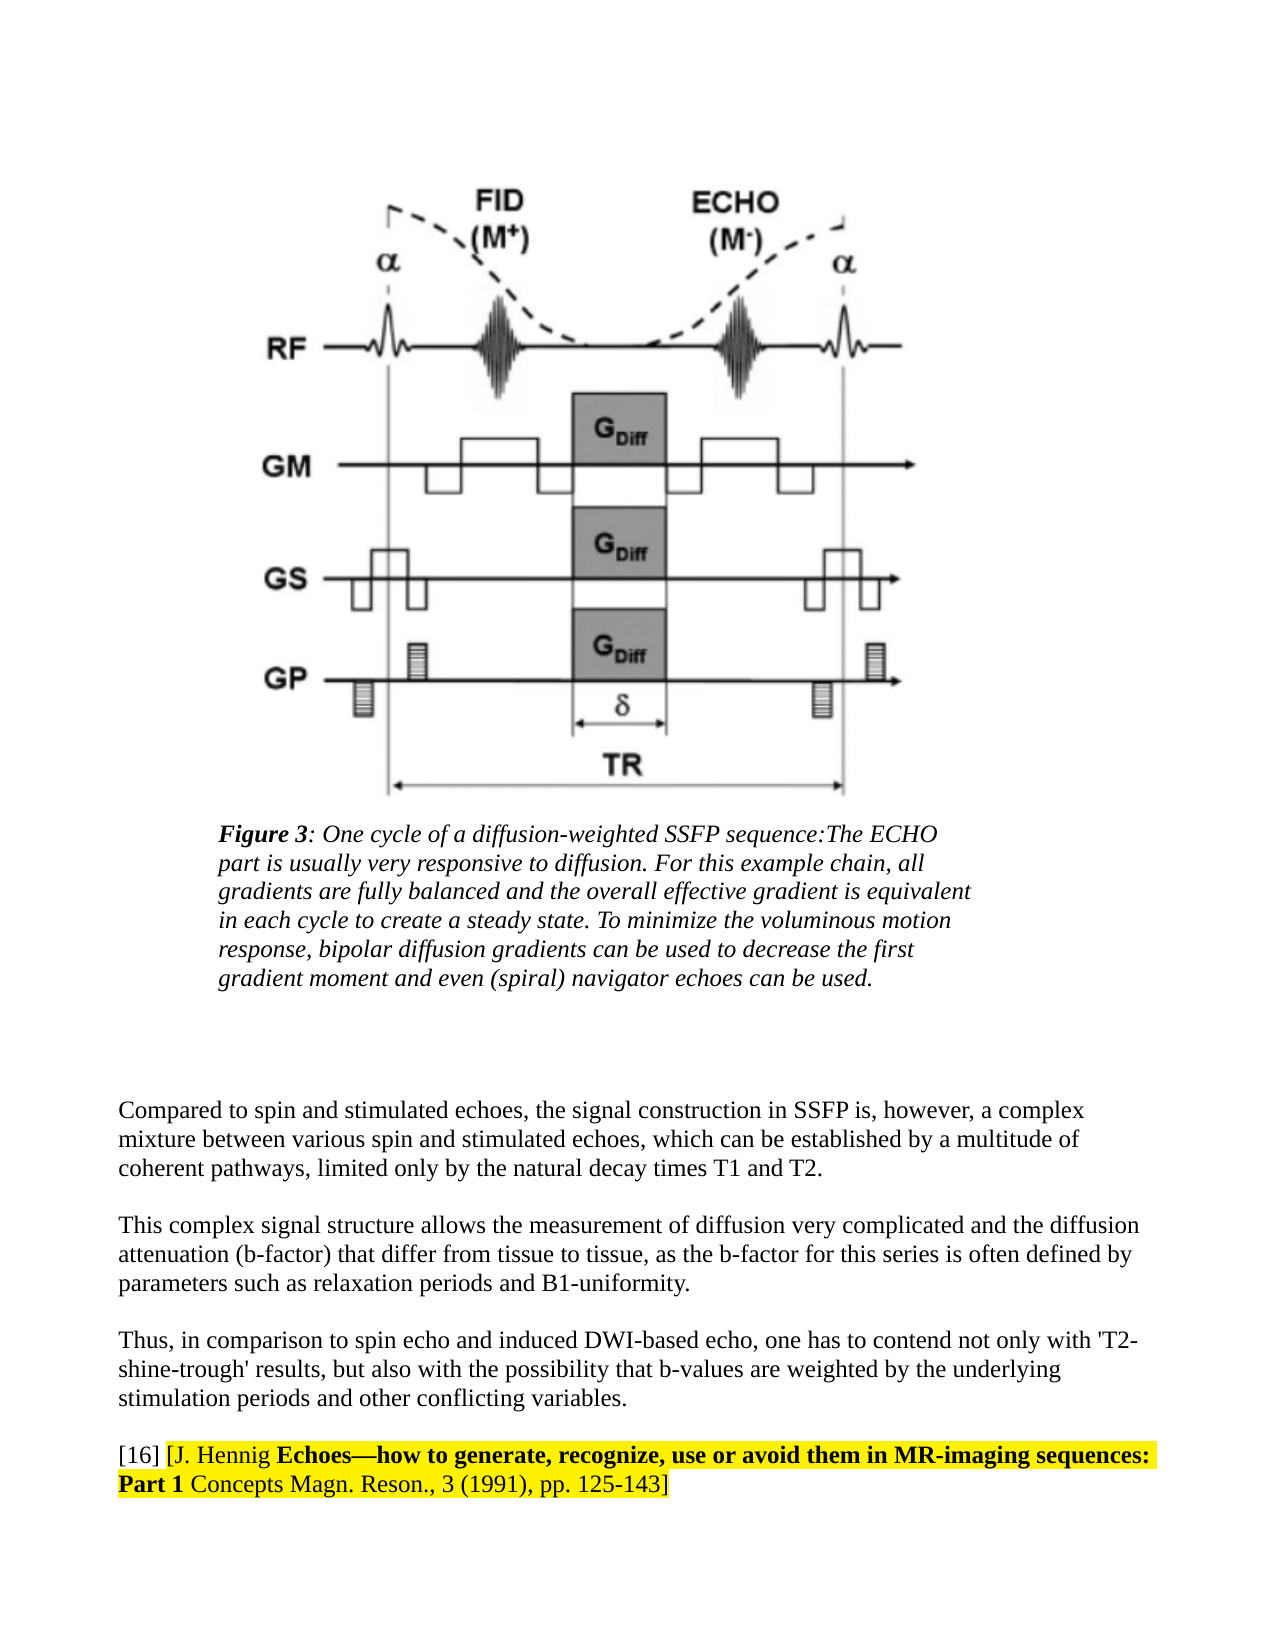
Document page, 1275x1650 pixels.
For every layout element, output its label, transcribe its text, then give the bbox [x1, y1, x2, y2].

text [16] [J. Hennig Echoes—how to generate, recognize, use or avoid them in MR-imaging sequences: Part 1 Concepts Magn. Reson., 3 (1991), pp. 125-143] [118, 1441, 1157, 1498]
text This complex signal structure allows the measurement of diffusion very complicated and the diffusion attenuation (b-factor) that differ from tissue to tissue, as the b-factor for this series is often defined by parameters such as relaxation periods and B1-uniformity. [118, 1211, 1157, 1297]
text Compared to spin and stimulated echoes, the signal construction in SSFP is, however, a complex mixture between various spin and stimulated echoes, which can be established by a multitude of coherent pathways, limited only by the natural decay times T1 and T2. [118, 1096, 1157, 1182]
text Thus, in comparison to spin echo and induced DWI-based echo, one has to contend not only with 'T2-shine-trough' results, but also with the possibility that b-values are weighted by the underlying stimulation periods and other conflicting variables. [118, 1326, 1157, 1412]
picture [218, 166, 976, 814]
text Figure 3: One cycle of a diffusion-weighted SSFP sequence:The ECHO part is usually very responsive to diffusion. For this example chain, all gradients are fully balanced and the overall effective gradient is equivalent in each cycle to create a steady state. To minimize the voluminous motion response, bipolar diffusion gradients can be used to decrease the first gradient moment and even (spiral) navigator echoes can be used. [218, 814, 976, 991]
